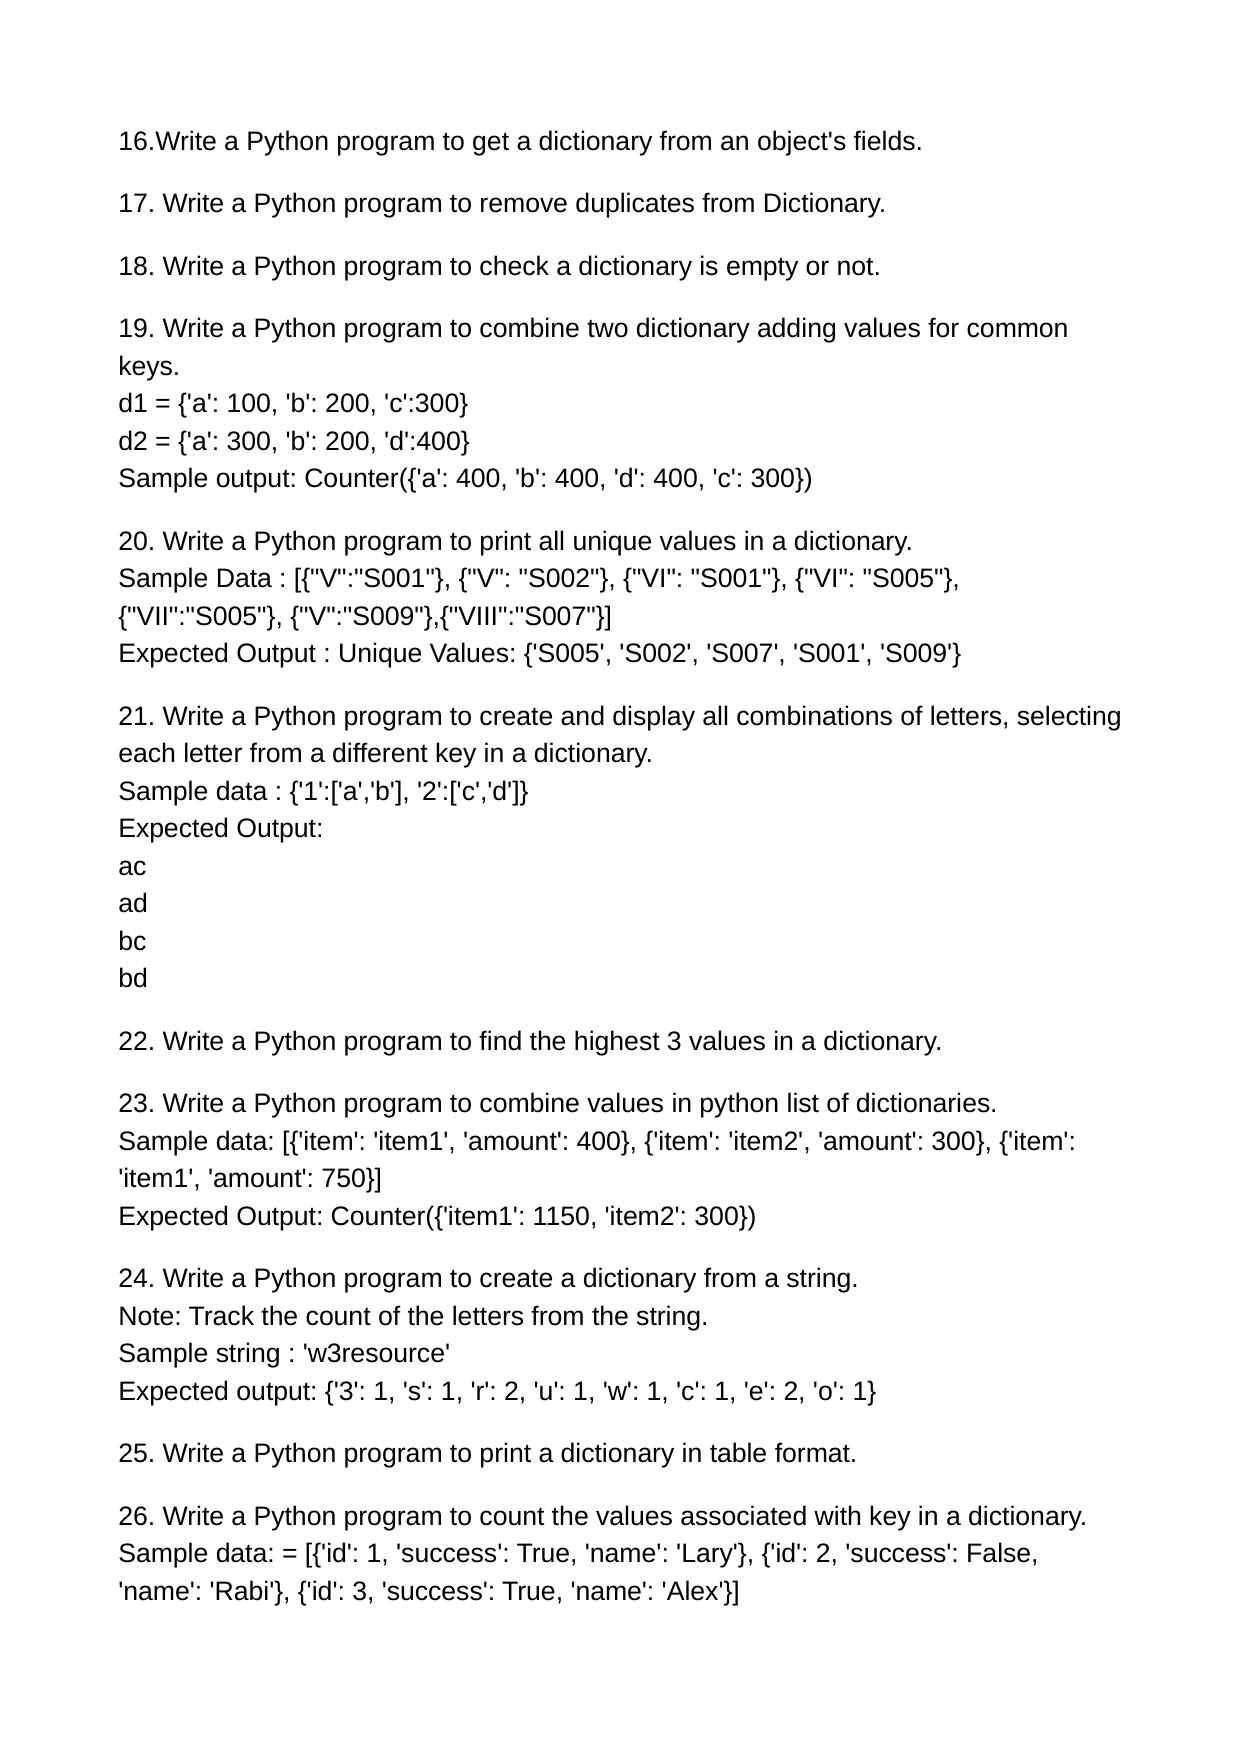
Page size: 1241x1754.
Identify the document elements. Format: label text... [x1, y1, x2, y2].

text 20. Write a Python program to print all unique values in a dictionary. Sample Data : [{"V":"S001"}, {"V": "S002"}, {"VI": "S001"}, {"VI": "S005"}, {"VII":"S005"}, {"V":"S009"},{"VIII":"S007"}] Expected Output : Unique Values: {'S005', 'S002', 'S007', 'S001', 'S009'} [118, 518, 1122, 668]
text 21. Write a Python program to create and display all combinations of letters, selecting each letter from a different key in a dictionary. Sample data : {'1':['a','b'], '2':['c','d']} Expected Output: ac ad bc bd [118, 693, 1122, 993]
text 19. Write a Python program to combine two dictionary adding values for common keys. d1 = {'a': 100, 'b': 200, 'c':300} d2 = {'a': 300, 'b': 200, 'd':400} Sample output: Counter({'a': 400, 'b': 400, 'd': 400, 'c': 300}) [118, 306, 1122, 493]
text 25. Write a Python program to print a dictionary in table format. [118, 1431, 1122, 1468]
text 18. Write a Python program to check a dictionary is empty or not. [118, 243, 1122, 281]
text 26. Write a Python program to count the values associated with key in a dictionary. Sample data: = [{'id': 1, 'success': True, 'name': 'Lary'}, {'id': 2, 'success': False, 'name': 'Rabi'}, {'id': 3, 'success': True, 'name': 'Alex'}] [118, 1493, 1122, 1606]
text 22. Write a Python program to find the highest 3 values in a dictionary. [118, 1018, 1122, 1056]
text 23. Write a Python program to combine values in python list of dictionaries. Sample data: [{'item': 'item1', 'amount': 400}, {'item': 'item2', 'amount': 300}, {'item': 'item1', 'amount': 750}] Expected Output: Counter({'item1': 1150, 'item2': 300}) [118, 1081, 1122, 1231]
text 24. Write a Python program to create a dictionary from a string. Note: Track the count of the letters from the string. Sample string : 'w3resource' Expected output: {'3': 1, 's': 1, 'r': 2, 'u': 1, 'w': 1, 'c': 1, 'e': 2, 'o': 1} [118, 1256, 1122, 1406]
text 16.Write a Python program to get a dictionary from an object's fields. [118, 118, 1122, 156]
text 17. Write a Python program to remove duplicates from Dictionary. [118, 181, 1122, 218]
